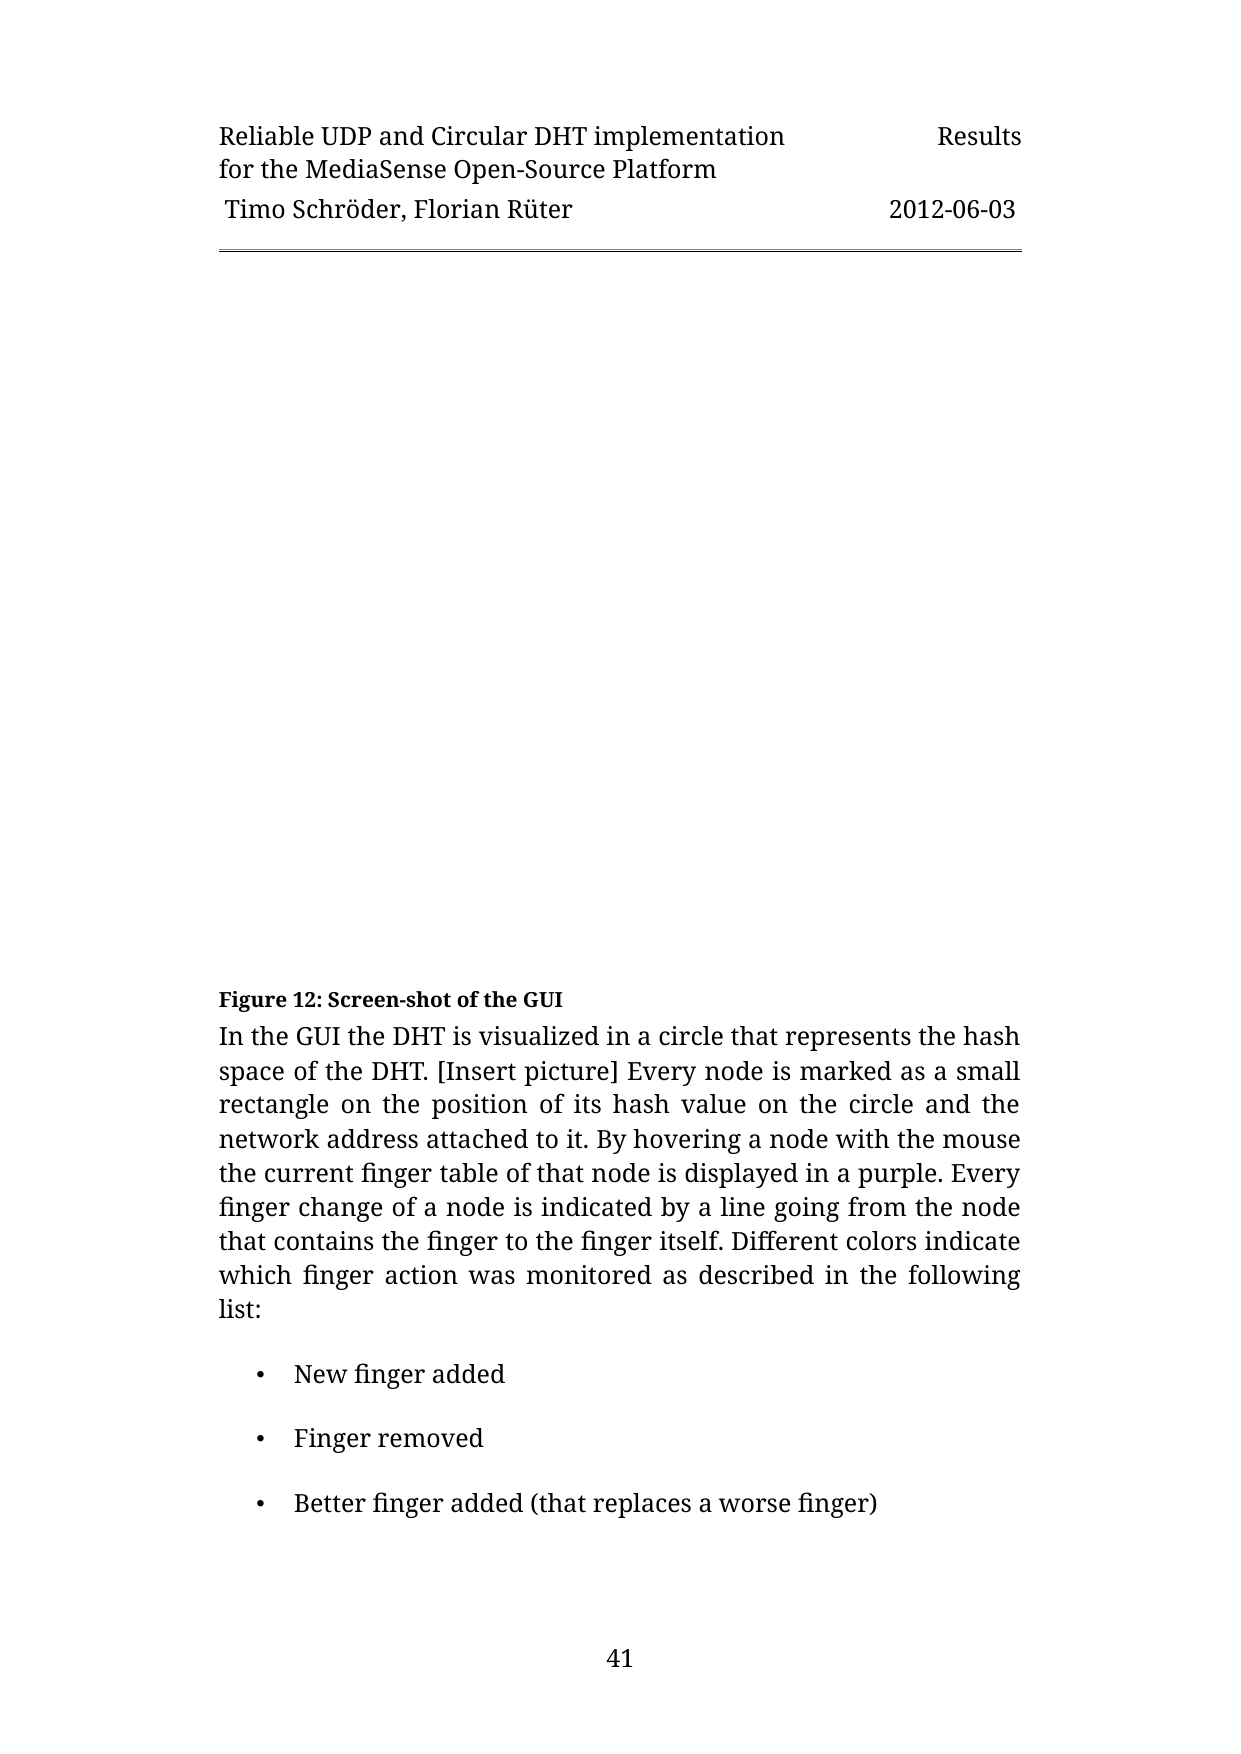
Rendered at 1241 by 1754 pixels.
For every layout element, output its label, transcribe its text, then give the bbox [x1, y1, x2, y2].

list Better finger added (that replaces a worse finger) [256, 1486, 1022, 1520]
text Figure 12: Screen-shot of the GUI [218, 293, 1017, 1013]
list New finger added [256, 1356, 1022, 1390]
text In the GUI the DHT is visualized in a circle that represents the hash space of the DHT. [Insert picture] Every node is marked as a small rectangle on the position of its hash value on the circle and the network address attached to it. By hovering a node with the mouse the current finger table of that node is displayed in a purple. Every finger change of a node is indicated by a line going from the node that contains the finger to the finger itself. Different colors indicate which finger action was monitored as described in the following list: [218, 1019, 1022, 1326]
list Finger removed [256, 1421, 1022, 1455]
